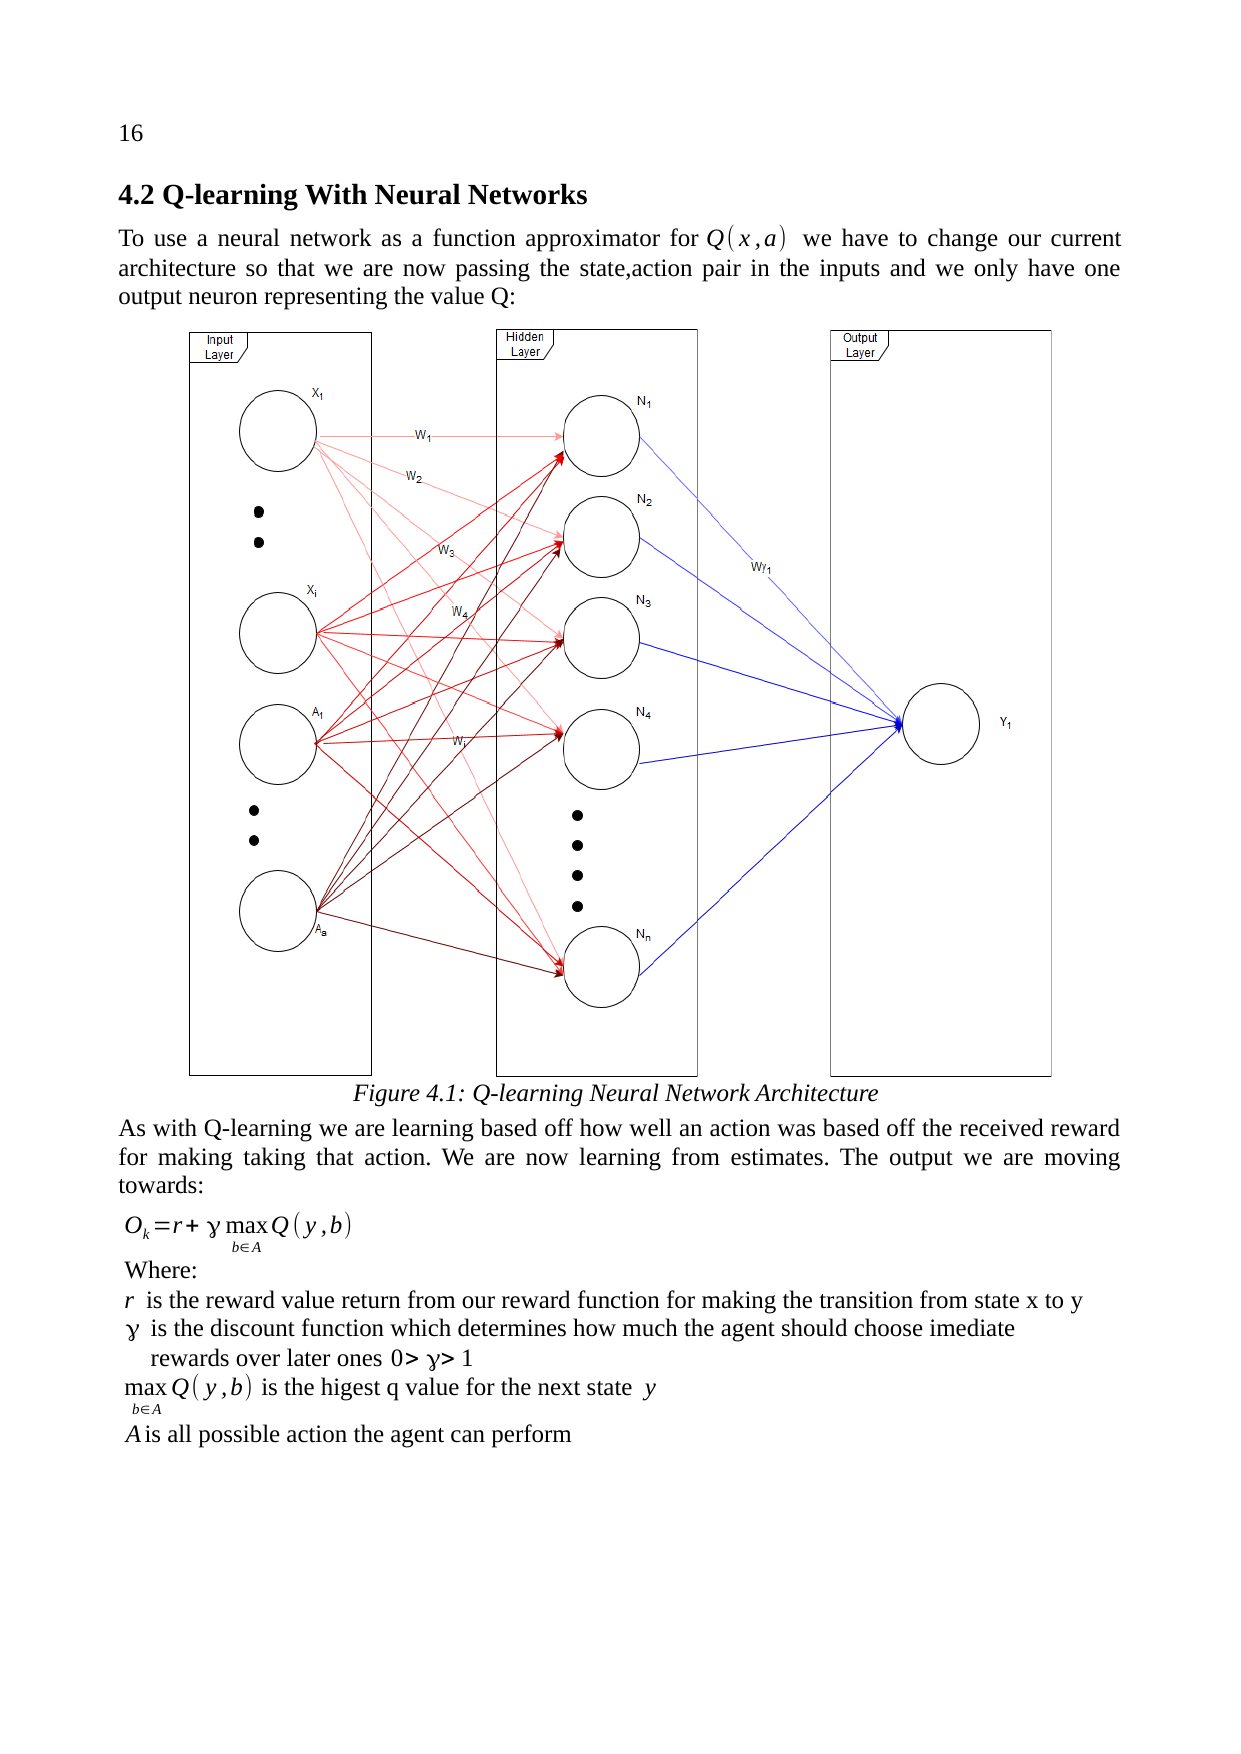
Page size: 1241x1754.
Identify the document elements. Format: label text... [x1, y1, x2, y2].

table_header Figure 4.1: Q-learning Neural Network Architecture [118, 323, 1122, 1113]
text As with Q-learning we are learning based off how well an action was based off the received reward for making taking that action. We are now learning from estimates. The output we are moving towards: [118, 1113, 1122, 1199]
text To use a neural network as a function approximator for we have to change our current architecture so that we are now passing the state,action pair in the inputs and we only have one output neuron representing the value Q: [118, 223, 1122, 310]
subtitle 4.2 Q-learning With Neural Networks [118, 177, 1122, 211]
